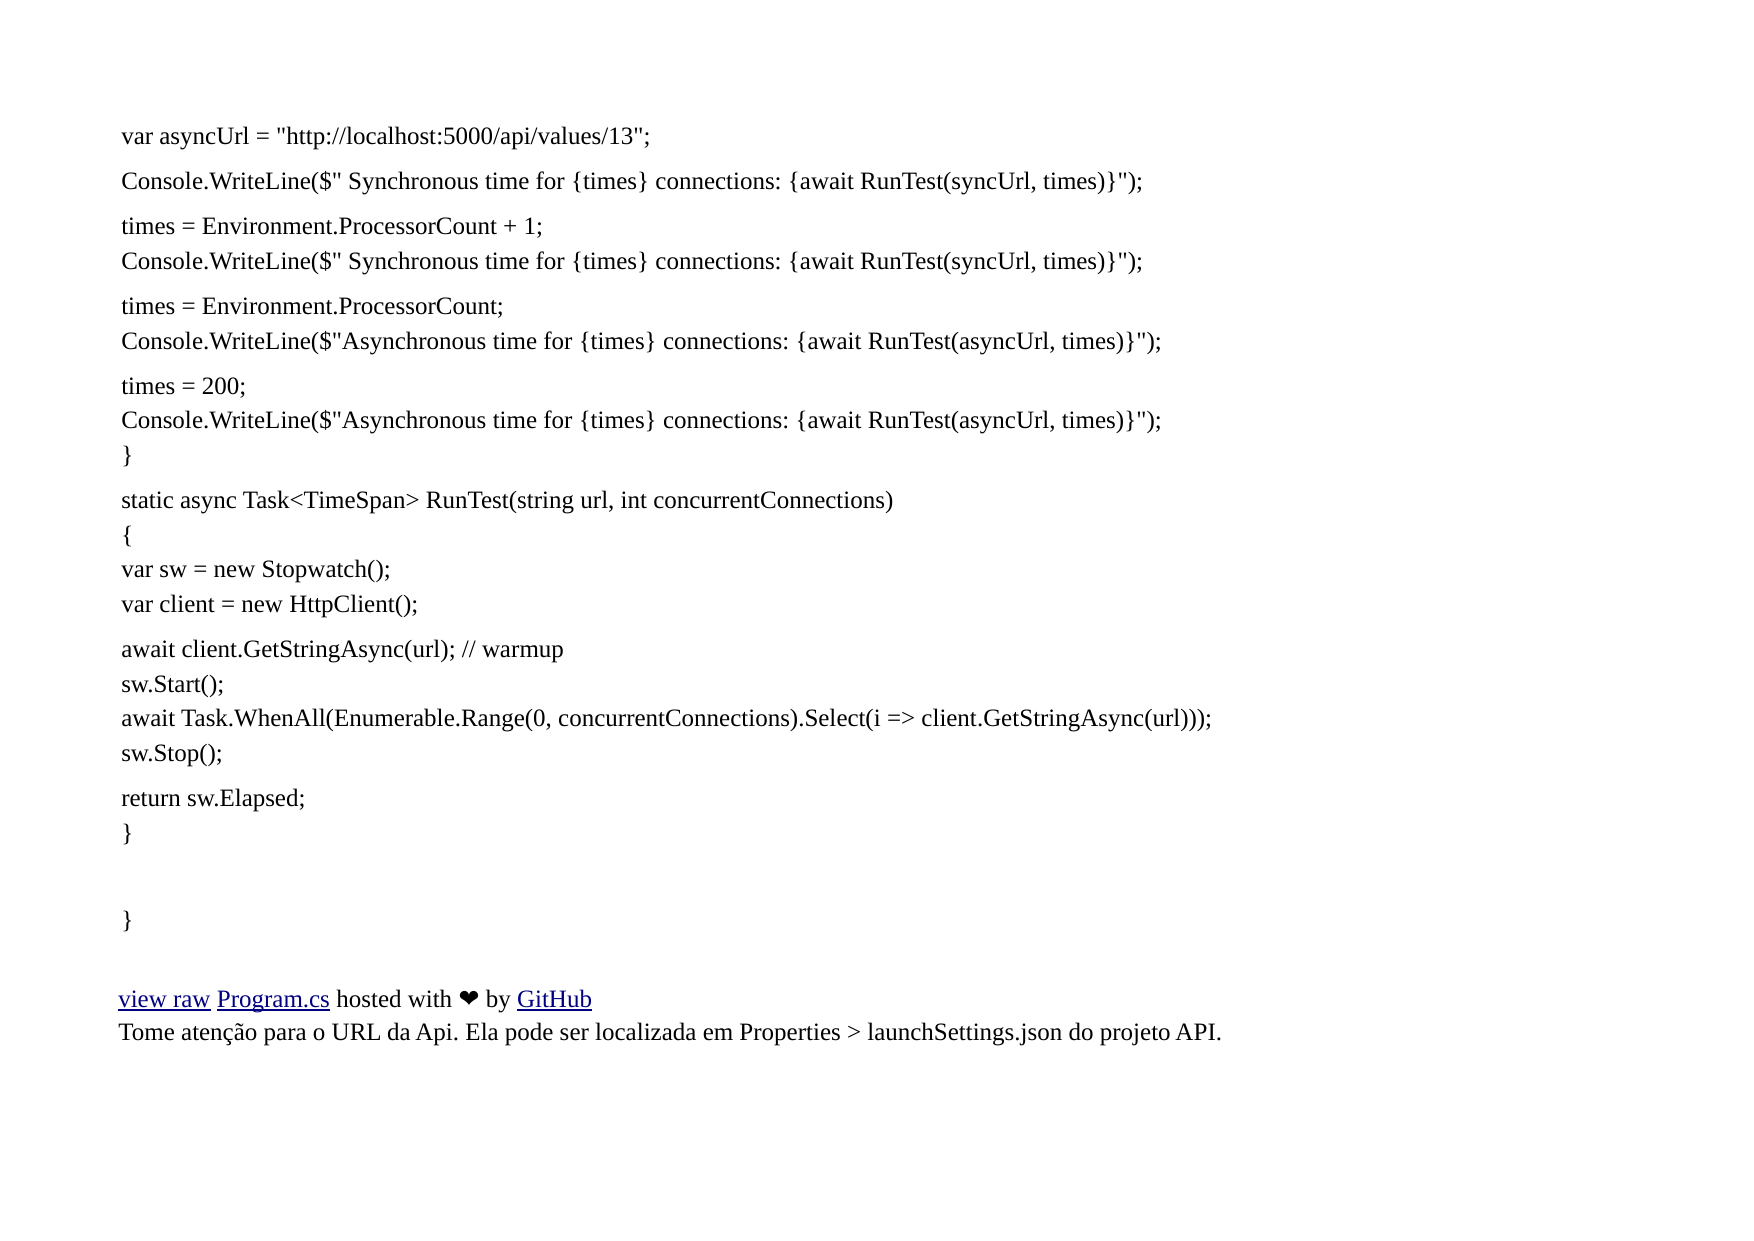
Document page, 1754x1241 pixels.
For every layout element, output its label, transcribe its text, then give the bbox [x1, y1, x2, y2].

table_header [118, 278, 136, 288]
table_header Console.WriteLine($" Synchronous time for {times} connections: {await RunTest(syncUrl, times)}"); [118, 243, 1152, 278]
table_header sw.Start(); [118, 666, 237, 701]
table_header [118, 198, 136, 208]
table_header Console.WriteLine($" Synchronous time for {times} connections: {await RunTest(syncUrl, times)}"); [118, 163, 1152, 198]
table_header await client.GetStringAsync(url); // warmup [118, 631, 576, 666]
table_header var asyncUrl = "http://localhost:5000/api/values/13"; [118, 118, 659, 153]
table_header { [118, 517, 148, 552]
table_header [118, 621, 136, 631]
table_header sw.Stop(); [118, 735, 237, 770]
table_header [118, 472, 136, 482]
text view raw Program.cs hosted with ❤ by GitHub [118, 984, 1636, 1013]
table_header Console.WriteLine($"Asynchronous time for {times} connections: {await RunTest(asyncUrl, times)}"); [118, 323, 1171, 357]
table_header await Task.WhenAll(Enumerable.Range(0, concurrentConnections).Select(i => client.GetStringAsync(url))); [118, 701, 1221, 735]
table_header var sw = new Stopwatch(); [118, 552, 404, 586]
table_header times = Environment.ProcessorCount; [118, 288, 517, 323]
table_header [118, 358, 136, 368]
table_header } [118, 815, 148, 849]
table_header times = 200; [118, 368, 259, 403]
table_header Console.WriteLine($"Asynchronous time for {times} connections: {await RunTest(asyncUrl, times)}"); [118, 403, 1171, 437]
table_header return sw.Elapsed; [118, 780, 319, 815]
table_header times = Environment.ProcessorCount + 1; [118, 209, 556, 243]
table_header } [118, 902, 148, 937]
table_header var client = new HttpClient(); [118, 586, 431, 621]
table_header } [118, 437, 148, 472]
table_header static async Task<TimeSpan> RunTest(string url, int concurrentConnections) [118, 483, 904, 517]
table_header [118, 153, 136, 163]
table_header [118, 770, 136, 780]
text Tome atenção para o URL da Api. Ela pode ser localizada em Properties > launchSettings.json do projeto API. [118, 1017, 1636, 1046]
